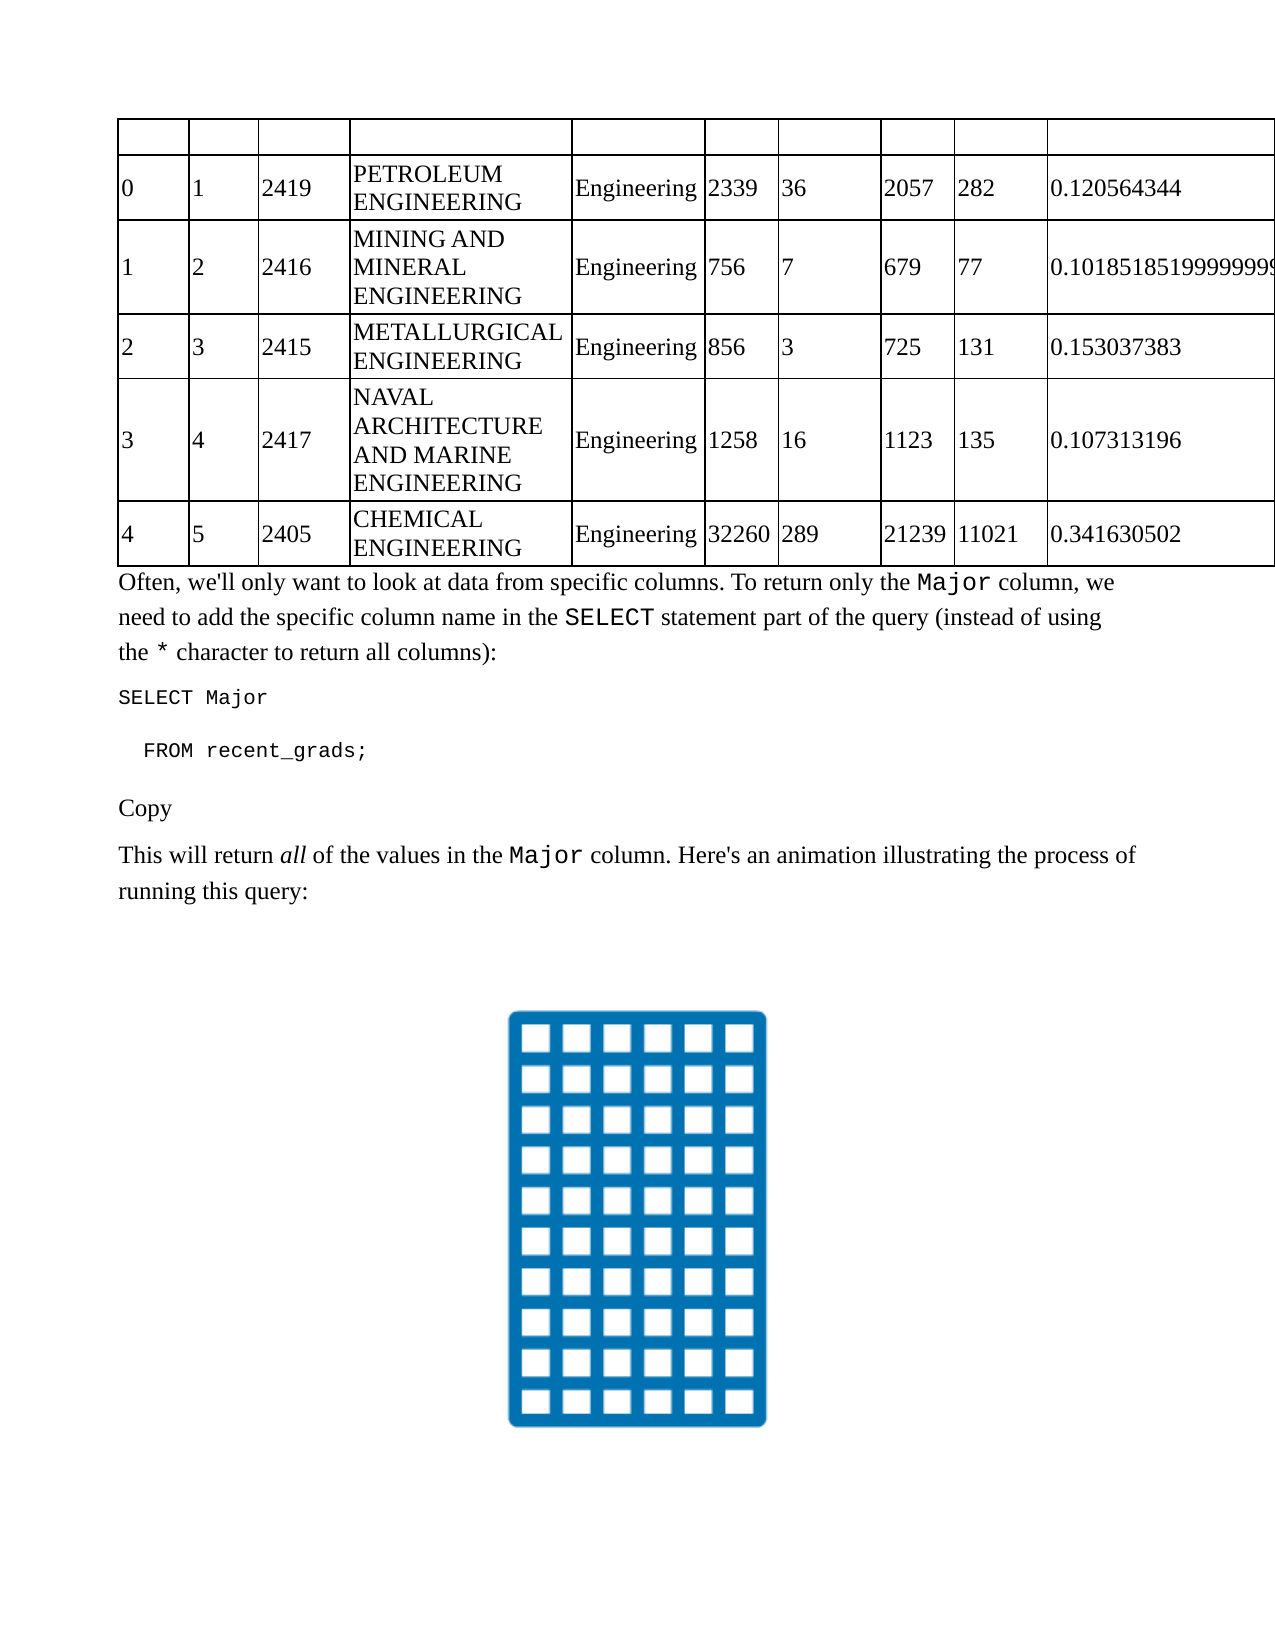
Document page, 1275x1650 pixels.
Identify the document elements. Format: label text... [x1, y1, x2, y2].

table_cell 289 [779, 502, 880, 565]
table_cell 131 [955, 315, 1047, 378]
table_cell 11021 [955, 502, 1047, 565]
text SELECT Major [118, 687, 1157, 710]
table_cell 2417 [259, 379, 349, 500]
table_header [882, 120, 954, 154]
table_cell 2 [119, 315, 188, 378]
table_cell 32260 [706, 502, 778, 565]
table_cell 7 [779, 221, 880, 313]
table_cell Engineering [573, 221, 704, 313]
table_header [351, 120, 571, 154]
text FROM recent_grads; [118, 740, 1157, 763]
table_header [573, 120, 704, 154]
table_cell MINING AND MINERAL ENGINEERING [351, 221, 571, 313]
table_cell Engineering [573, 502, 704, 565]
table_cell 2 [190, 221, 258, 313]
table_cell 1 [190, 156, 258, 219]
table_cell 3 [779, 315, 880, 378]
table_header [1048, 120, 1274, 154]
table_cell NAVAL ARCHITECTURE AND MARINE ENGINEERING [351, 379, 571, 500]
table_cell 2419 [259, 156, 349, 219]
text This will return all of the values in the Major column. Here's an animation illustrating the process of running this query: [118, 841, 1157, 904]
table_cell Engineering [573, 379, 704, 500]
table_header [706, 120, 778, 154]
table_cell 0.153037383 [1048, 315, 1274, 378]
table_cell 725 [882, 315, 954, 378]
table_cell 756 [706, 221, 778, 313]
text Often, we'll only want to look at data from specific columns. To return only the Major column, we need to add the specific column name in the SELECT statement part of the query (instead of using the * character to return all columns): [118, 567, 1157, 668]
table_cell 2405 [259, 502, 349, 565]
table_header [955, 120, 1047, 154]
table_cell CHEMICAL ENGINEERING [351, 502, 571, 565]
table_cell METALLURGICAL ENGINEERING [351, 315, 571, 378]
table_cell Engineering [573, 156, 704, 219]
table_cell 4 [190, 379, 258, 500]
table_header [119, 120, 188, 154]
table_cell 135 [955, 379, 1047, 500]
table_cell 21239 [882, 502, 954, 565]
table_cell 16 [779, 379, 880, 500]
table_cell 856 [706, 315, 778, 378]
table_cell 2339 [706, 156, 778, 219]
table_cell 4 [119, 502, 188, 565]
table_cell 0.341630502 [1048, 502, 1274, 565]
table_cell 2057 [882, 156, 954, 219]
table_cell 36 [779, 156, 880, 219]
table_cell 282 [955, 156, 1047, 219]
table_header [190, 120, 258, 154]
table_cell 1258 [706, 379, 778, 500]
table_cell 3 [119, 379, 188, 500]
table_cell 1 [119, 221, 188, 313]
table_cell 77 [955, 221, 1047, 313]
table_cell 5 [190, 502, 258, 565]
table_header [259, 120, 349, 154]
table_cell Engineering [573, 315, 704, 378]
table_cell 0.10185185199999999 [1048, 221, 1274, 313]
table_cell 1123 [882, 379, 954, 500]
picture [325, 923, 951, 1486]
text Copy [118, 793, 1157, 822]
table_cell 0.107313196 [1048, 379, 1274, 500]
table_cell 2416 [259, 221, 349, 313]
table_cell 3 [190, 315, 258, 378]
table_cell PETROLEUM ENGINEERING [351, 156, 571, 219]
table_cell 0 [119, 156, 188, 219]
table_cell 2415 [259, 315, 349, 378]
table_cell 0.120564344 [1048, 156, 1274, 219]
table_header [779, 120, 880, 154]
table_cell 679 [882, 221, 954, 313]
